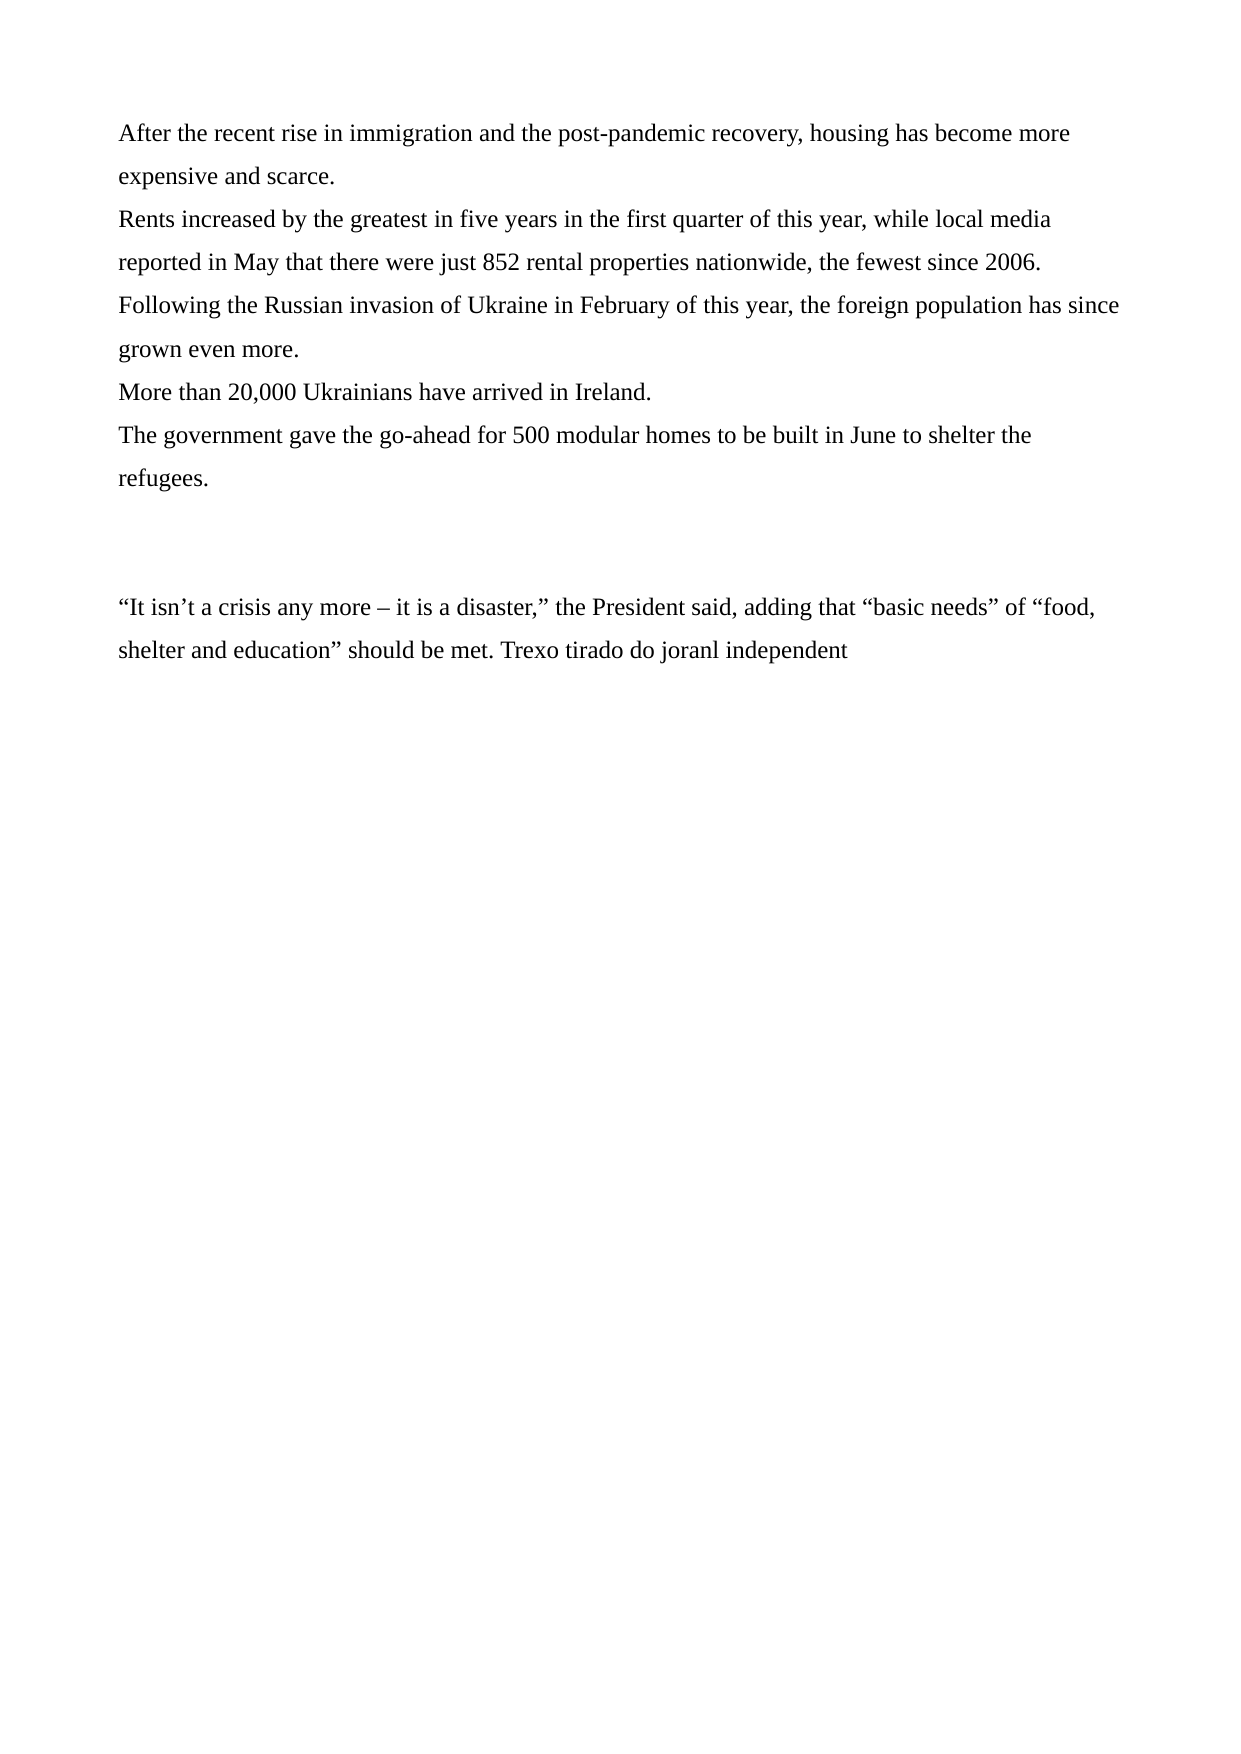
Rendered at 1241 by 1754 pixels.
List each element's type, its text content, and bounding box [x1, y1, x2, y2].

text “It isn’t a crisis any more – it is a disaster,” the President said, adding that “basic needs” of “food, shelter and education” should be met. Trexo tirado do joranl independent [118, 592, 1122, 664]
text More than 20,000 Ukrainians have arrived in Ireland. [118, 377, 1122, 406]
text Following the Russian invasion of Ukraine in February of this year, the foreign population has since grown even more. [118, 291, 1122, 362]
text The government gave the go-ahead for 500 modular homes to be built in June to shelter the refugees. [118, 420, 1122, 492]
text Rents increased by the greatest in five years in the first quarter of this year, while local media reported in May that there were just 852 rental properties nationwide, the fewest since 2006. [118, 204, 1122, 276]
text After the recent rise in immigration and the post-pandemic recovery, housing has become more expensive and scarce. [118, 118, 1122, 190]
